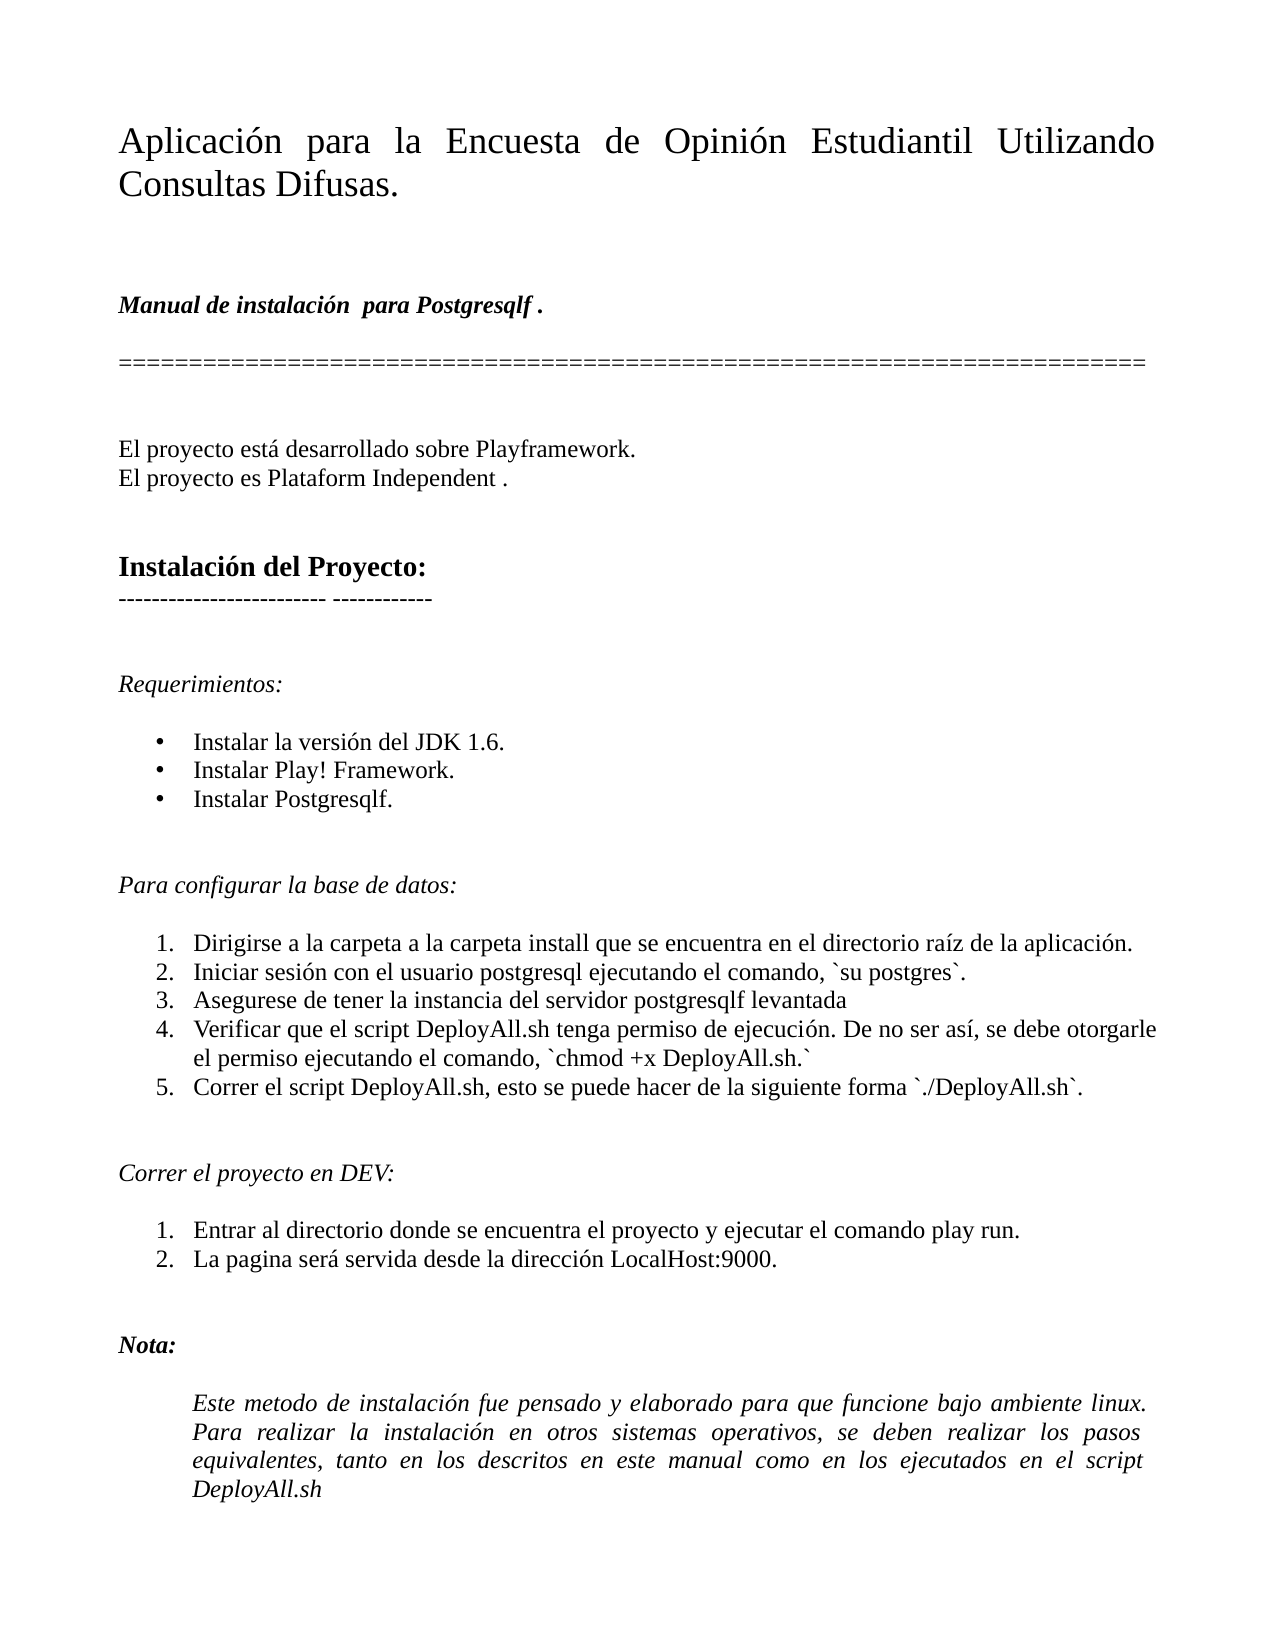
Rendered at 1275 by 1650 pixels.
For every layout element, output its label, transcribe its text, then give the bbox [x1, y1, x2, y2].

list Dirigirse a la carpeta a la carpeta install que se encuentra en el directorio raíz de la aplicación. [156, 928, 1157, 957]
list Instalar la versión del JDK 1.6. [156, 727, 1157, 755]
text El proyecto está desarrollado sobre Playframework. [118, 434, 1157, 463]
text Este metodo de instalación fue pensado y elaborado para que funcione bajo ambiente linux. Para realizar la instalación en otros sistemas operativos, se deben realizar los pasos equivalentes, tanto en los descritos en este manual como en los ejecutados en el script DeployAll.sh [118, 1388, 1157, 1503]
text Aplicación para la Encuesta de Opinión Estudiantil Utilizando Consultas Difusas. [118, 118, 1157, 204]
text ========================================================================= [118, 348, 1157, 377]
text Para configurar la base de datos: [118, 870, 1157, 899]
list Correr el script DeployAll.sh, esto se puede hacer de la siguiente forma `./DeployAll.sh`. [156, 1072, 1157, 1100]
text Requerimientos: [118, 669, 1157, 698]
list Entrar al directorio donde se encuentra el proyecto y ejecutar el comando play run. [156, 1215, 1157, 1244]
text Correr el proyecto en DEV: [118, 1158, 1157, 1187]
list Instalar Postgresqlf. [156, 784, 1157, 813]
text Nota: [118, 1330, 1157, 1359]
text Instalación del Proyecto: [118, 549, 1157, 583]
list Verificar que el script DeployAll.sh tenga permiso de ejecución. De no ser así, se debe otorgarle el permiso ejecutando el comando, `chmod +x DeployAll.sh.` [156, 1014, 1157, 1072]
text El proyecto es Plataform Independent . [118, 463, 1157, 492]
list Asegurese de tener la instancia del servidor postgresqlf levantada [156, 985, 1157, 1014]
list Instalar Play! Framework. [156, 755, 1157, 784]
list La pagina será servida desde la dirección LocalHost:9000. [156, 1244, 1157, 1273]
text ------------------------- ------------ [118, 583, 1157, 612]
text Manual de instalación para Postgresqlf . [118, 291, 1157, 319]
list Iniciar sesión con el usuario postgresql ejecutando el comando, `su postgres`. [156, 957, 1157, 985]
